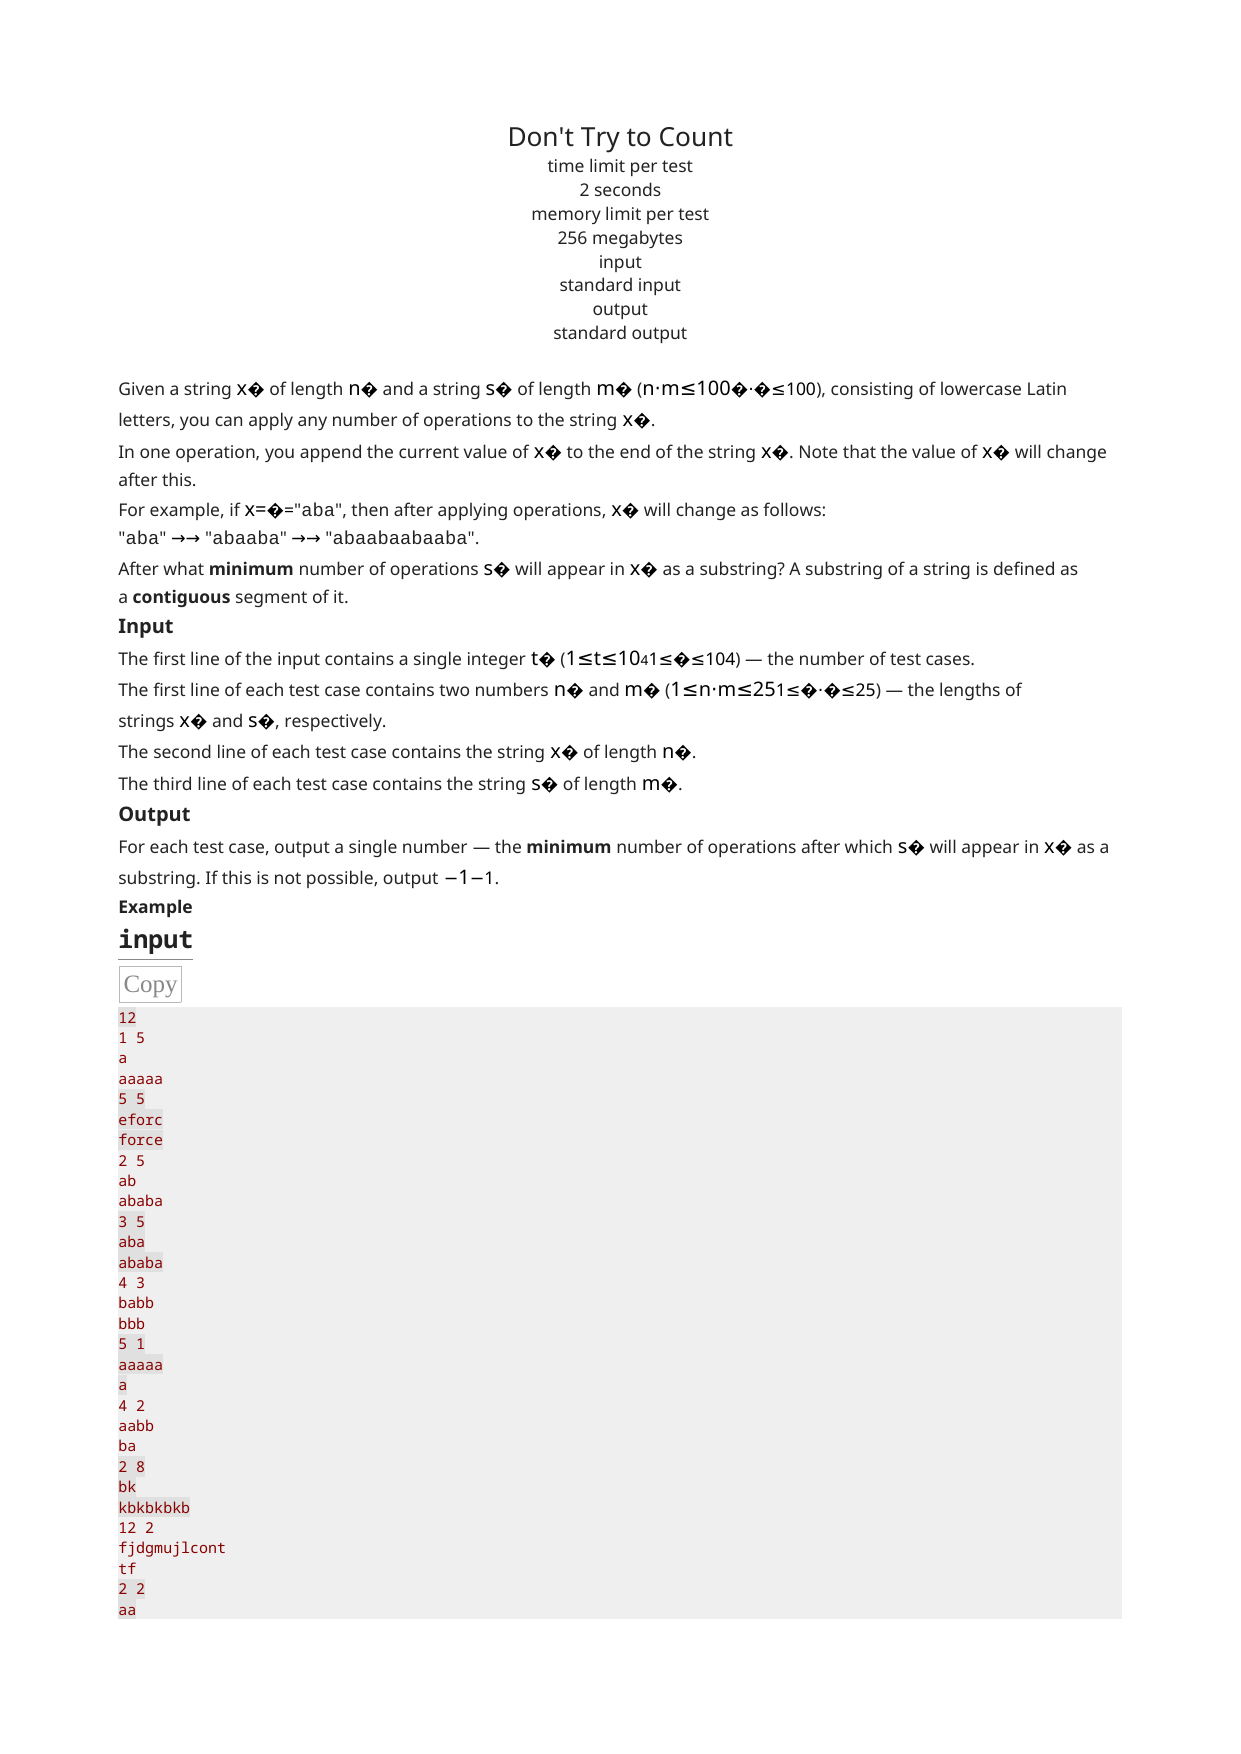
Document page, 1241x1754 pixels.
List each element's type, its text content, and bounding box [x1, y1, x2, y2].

text After what minimum number of operations s� will appear in x� as a substring? A substring of a string is defined as a contiguous segment of it. [118, 554, 1122, 609]
text For each test case, output a single number — the minimum number of operations after which s� will appear in x� as a substring. If this is not possible, output −1−1. [118, 832, 1122, 890]
text 5 1 [118, 1334, 1122, 1354]
text input [118, 249, 1122, 273]
text babb [118, 1293, 1122, 1313]
text input [118, 922, 1122, 959]
text tf [118, 1558, 1122, 1579]
text Don't Try to Count [118, 118, 1122, 154]
text 2 8 [118, 1456, 1122, 1477]
text 4 2 [118, 1395, 1122, 1415]
text memory limit per test [118, 202, 1122, 225]
text The first line of the input contains a single integer t� (1≤t≤1041≤�≤104) — the number of test cases. [118, 643, 1122, 671]
text 12 [118, 1007, 1122, 1027]
text bk [118, 1477, 1122, 1497]
text 2 5 [118, 1150, 1122, 1170]
text a [118, 1374, 1122, 1395]
text aaaaa [118, 1354, 1122, 1374]
text ab [118, 1170, 1122, 1191]
text 256 megabytes [118, 225, 1122, 249]
text eforc [118, 1109, 1122, 1129]
text The first line of each test case contains two numbers n� and m� (1≤n⋅m≤251≤�⋅�≤25) — the lengths of strings x� and s�, respectively. [118, 675, 1122, 733]
text 2 2 [118, 1579, 1122, 1599]
text fjdgmujlcont [118, 1538, 1122, 1558]
text Given a string x� of length n� and a string s� of length m� (n⋅m≤100�⋅�≤100), consisting of lowercase Latin letters, you can apply any number of operations to the string x�. [118, 374, 1122, 433]
text 4 3 [118, 1272, 1122, 1293]
text Copy [120, 967, 181, 1002]
text bbb [118, 1313, 1122, 1334]
text output [118, 297, 1122, 321]
text standard input [118, 273, 1122, 297]
text The second line of each test case contains the string x� of length n�. [118, 738, 1122, 765]
text aabb [118, 1415, 1122, 1436]
text 1 5 [118, 1027, 1122, 1048]
text force [118, 1129, 1122, 1150]
text kbkbkbkb [118, 1497, 1122, 1517]
text aba [118, 1232, 1122, 1252]
text In one operation, you append the current value of x� to the end of the string x�. Note that the value of x� will change after this. [118, 437, 1122, 492]
text [182, 966, 1121, 1002]
text For example, if x=�="aba", then after applying operations, x� will change as follows: "aba" →→ "abaaba" →→ "abaabaabaaba". [118, 495, 1122, 550]
text Output [118, 800, 1122, 828]
text 5 5 [118, 1089, 1122, 1109]
text The third line of each test case contains the string s� of length m�. [118, 769, 1122, 796]
text aaaaa [118, 1068, 1122, 1089]
text aa [118, 1599, 1122, 1619]
text Example [118, 894, 1122, 918]
text standard output [118, 321, 1122, 345]
text a [118, 1048, 1122, 1068]
text ababa [118, 1191, 1122, 1211]
text ba [118, 1436, 1122, 1456]
text 12 2 [118, 1517, 1122, 1538]
text time limit per test [118, 154, 1122, 178]
text ababa [118, 1252, 1122, 1272]
text Input [118, 612, 1122, 639]
text 3 5 [118, 1211, 1122, 1232]
text 2 seconds [118, 178, 1122, 202]
